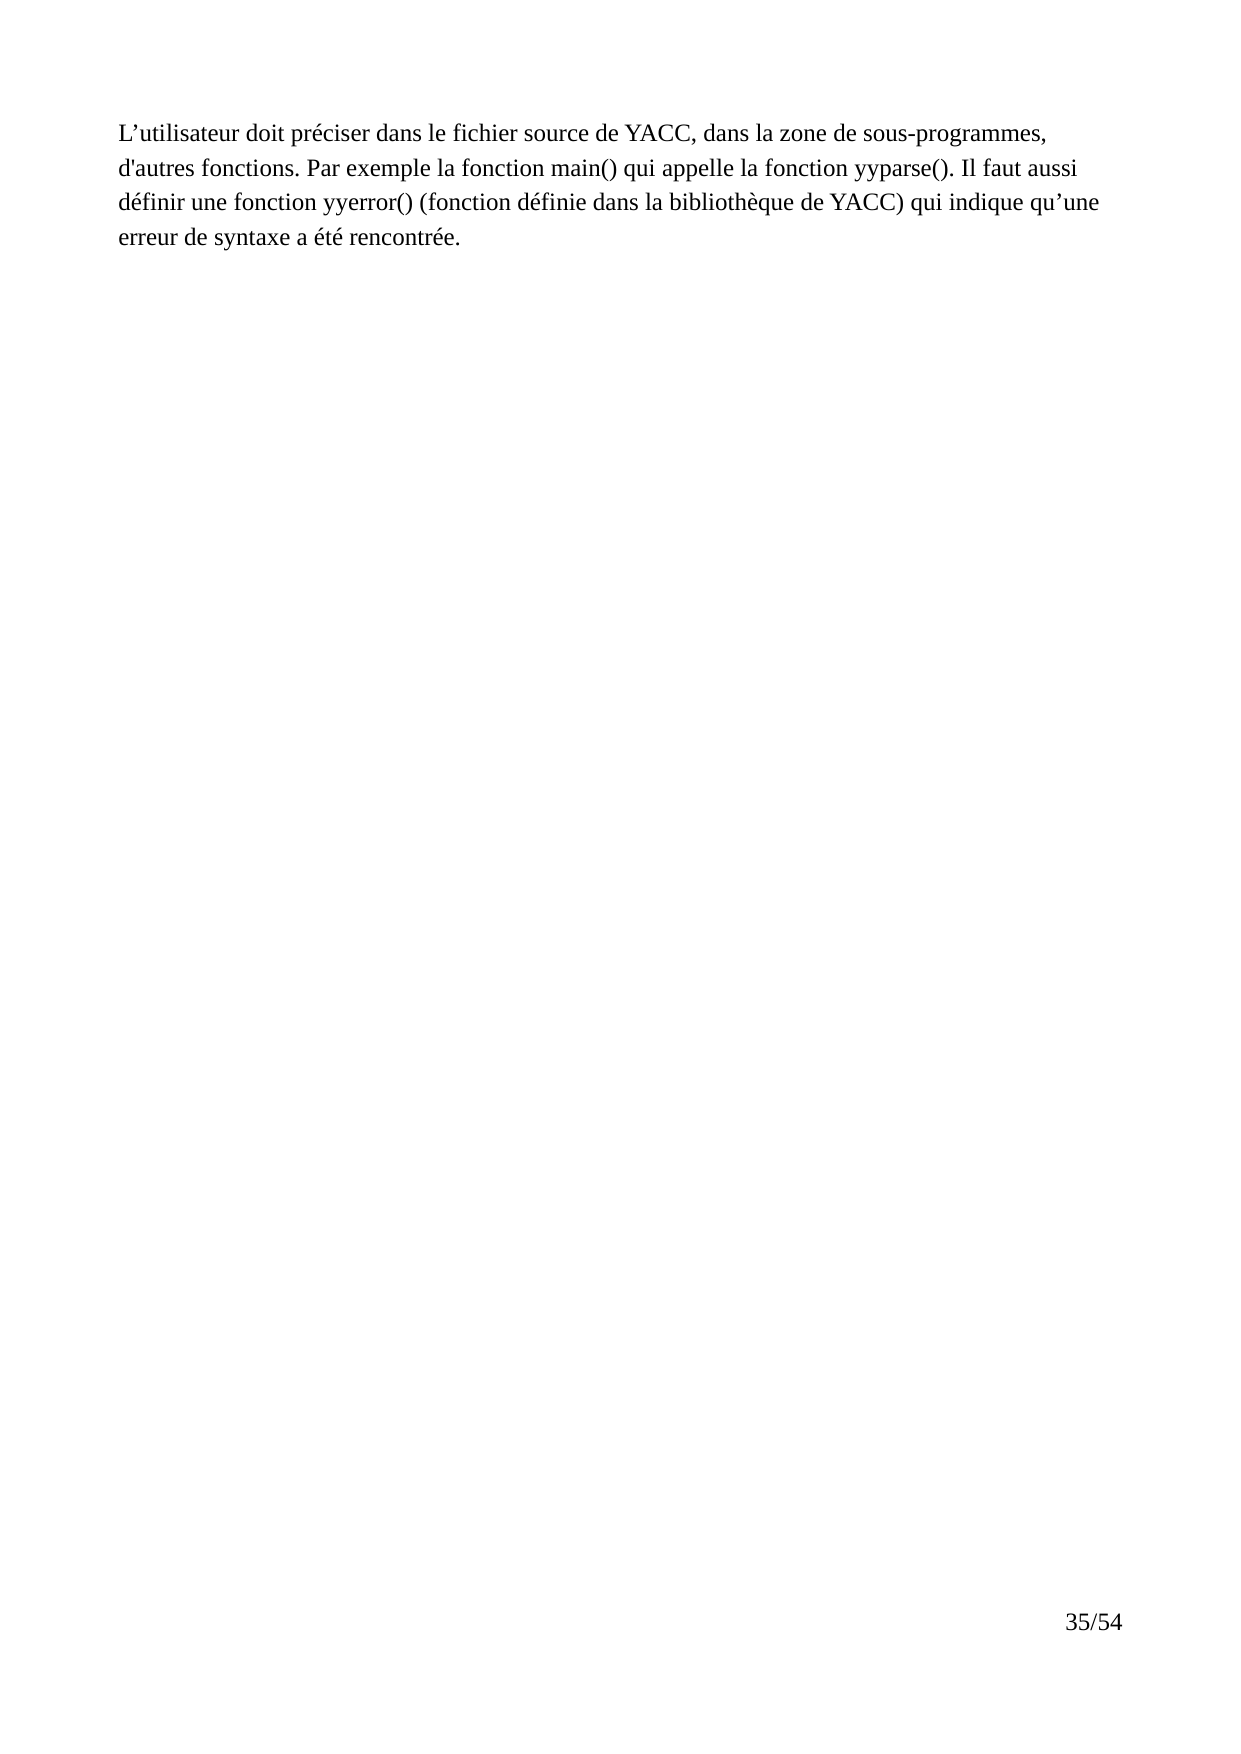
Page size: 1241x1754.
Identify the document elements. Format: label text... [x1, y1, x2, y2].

text L’utilisateur doit préciser dans le fichier source de YACC, dans la zone de sous-programmes, d'autres fonctions. Par exemple la fonction main() qui appelle la fonction yyparse(). Il faut aussi définir une fonction yyerror() (fonction définie dans la bibliothèque de YACC) qui indique qu’une erreur de syntaxe a été rencontrée. [118, 118, 1122, 250]
